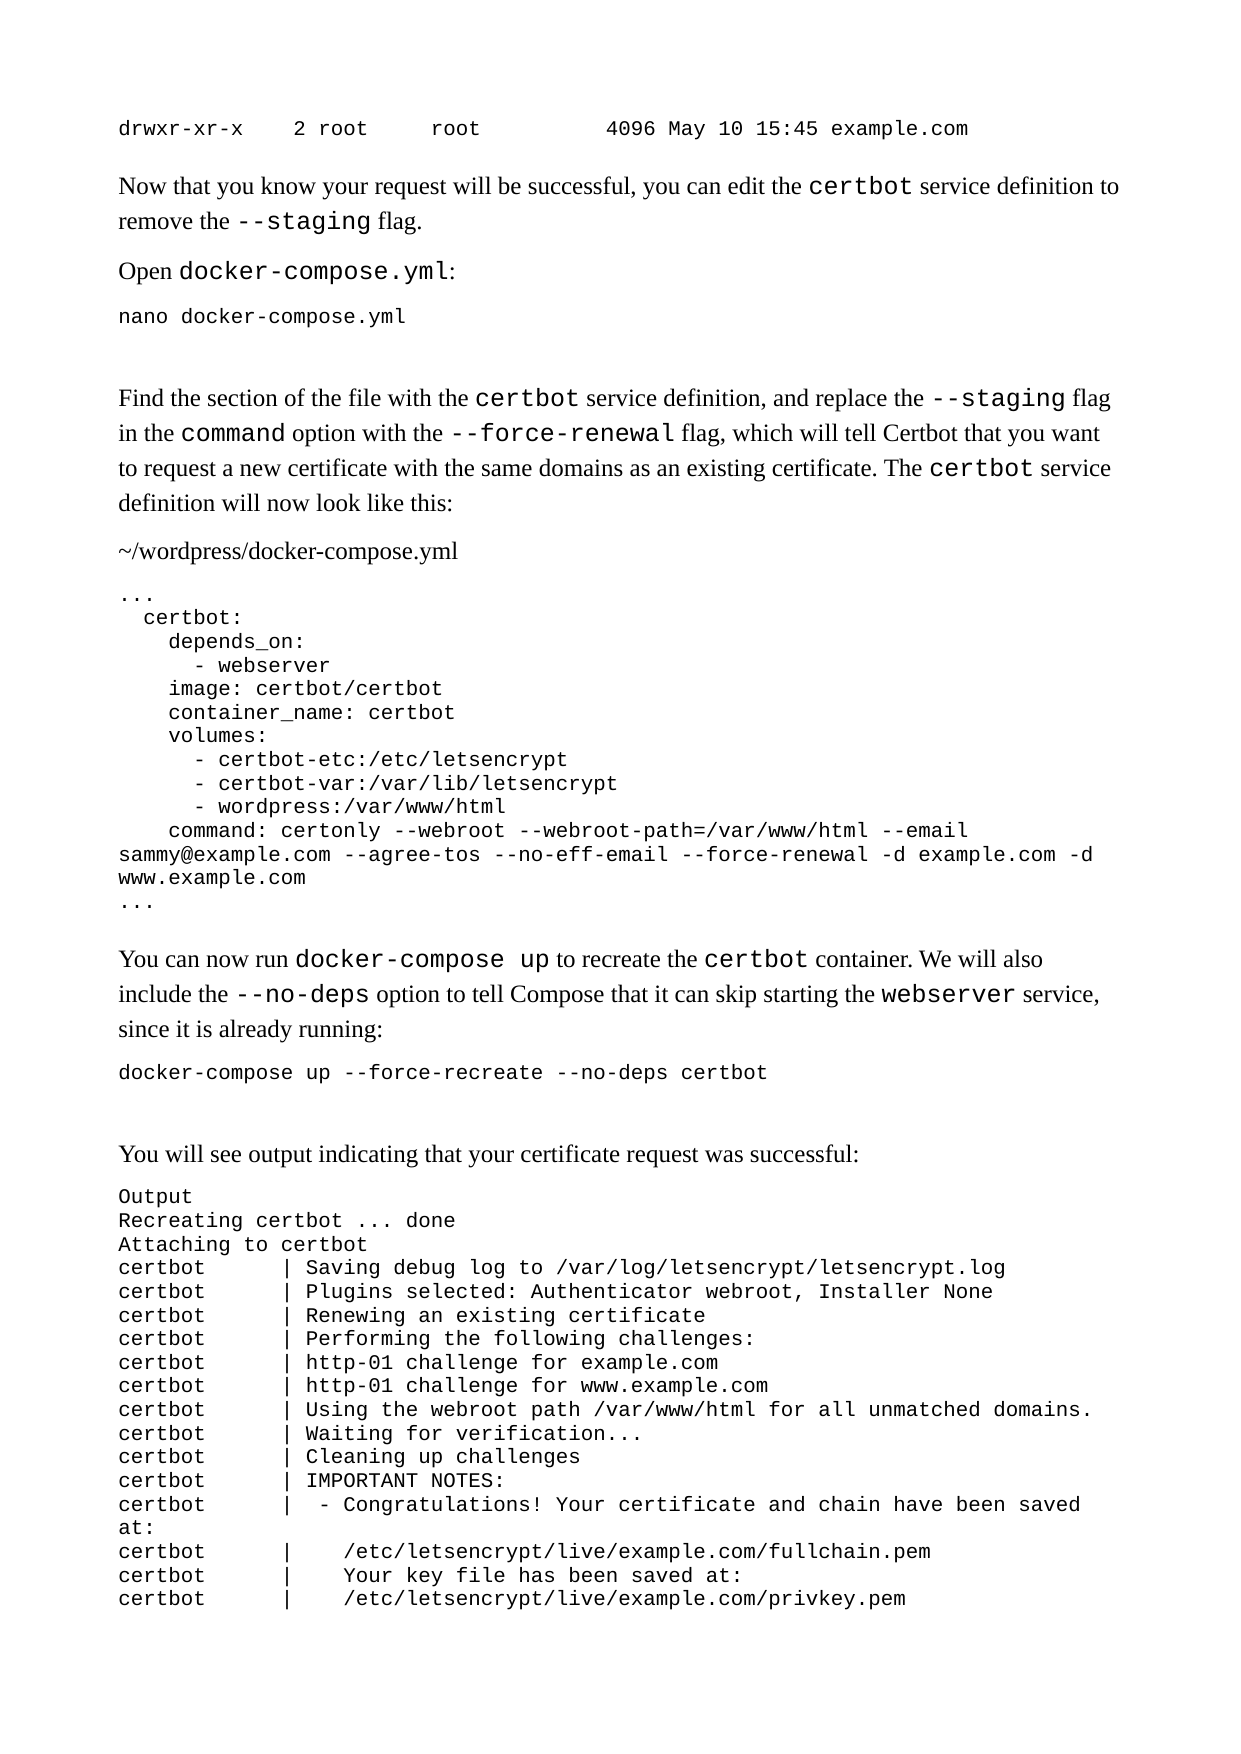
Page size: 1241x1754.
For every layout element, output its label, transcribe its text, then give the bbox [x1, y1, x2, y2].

text Recreating certbot ... done [118, 1210, 1122, 1234]
text image: certbot/certbot [118, 678, 1122, 702]
text volumes: [118, 726, 1122, 749]
text container_name: certbot [118, 702, 1122, 726]
text Attaching to certbot [118, 1234, 1122, 1257]
text certbot | IMPORTANT NOTES: [118, 1470, 1122, 1494]
text ~/wordpress/docker-compose.yml [118, 536, 1122, 565]
text certbot | /etc/letsencrypt/live/example.com/privkey.pem [118, 1588, 1122, 1612]
text certbot: [118, 607, 1122, 631]
text certbot | Cleaning up challenges [118, 1446, 1122, 1470]
text ... [118, 584, 1122, 607]
text You will see output indicating that your certificate request was successful: [118, 1139, 1122, 1167]
text - wordpress:/var/www/html [118, 796, 1122, 820]
text Output [118, 1186, 1122, 1210]
text certbot | Saving debug log to /var/log/letsencrypt/letsencrypt.log [118, 1257, 1122, 1281]
text Open docker-compose.yml: [118, 256, 1122, 287]
text certbot | Performing the following challenges: [118, 1328, 1122, 1352]
text certbot | Using the webroot path /var/www/html for all unmatched domains. [118, 1399, 1122, 1423]
text certbot | Your key file has been saved at: [118, 1565, 1122, 1588]
text docker-compose up --force-recreate --no-deps certbot [118, 1062, 1122, 1086]
text certbot | http-01 challenge for example.com [118, 1352, 1122, 1376]
text Find the section of the file with the certbot service definition, and replace the --staging flag in the command option with the --force-renewal flag, which will tell Certbot that you want to request a new certificate with the same domains as an existing certificate. The certbot service definition will now look like this: [118, 383, 1122, 517]
text drwxr-xr-x 2 root root 4096 May 10 15:45 example.com [118, 118, 1122, 142]
text nano docker-compose.yml [118, 306, 1122, 330]
text certbot | /etc/letsencrypt/live/example.com/fullchain.pem [118, 1541, 1122, 1565]
text certbot | Renewing an existing certificate [118, 1304, 1122, 1328]
text ... [118, 891, 1122, 915]
text - certbot-var:/var/lib/letsencrypt [118, 773, 1122, 796]
text You can now run docker-compose up to recreate the certbot container. We will also include the --no-deps option to tell Compose that it can skip starting the webserver service, since it is already running: [118, 944, 1122, 1043]
text certbot | Waiting for verification... [118, 1423, 1122, 1446]
text command: certonly --webroot --webroot-path=/var/www/html --email sammy@example.com --agree-tos --no-eff-email --force-renewal -d example.com -d www.example.com [118, 820, 1122, 891]
text depends_on: [118, 631, 1122, 654]
text Now that you know your request will be successful, you can edit the certbot service definition to remove the --staging flag. [118, 171, 1122, 237]
text - certbot-etc:/etc/letsencrypt [118, 749, 1122, 773]
text certbot | - Congratulations! Your certificate and chain have been saved at: [118, 1494, 1122, 1541]
text certbot | http-01 challenge for www.example.com [118, 1376, 1122, 1399]
text certbot | Plugins selected: Authenticator webroot, Installer None [118, 1281, 1122, 1304]
text - webserver [118, 654, 1122, 678]
